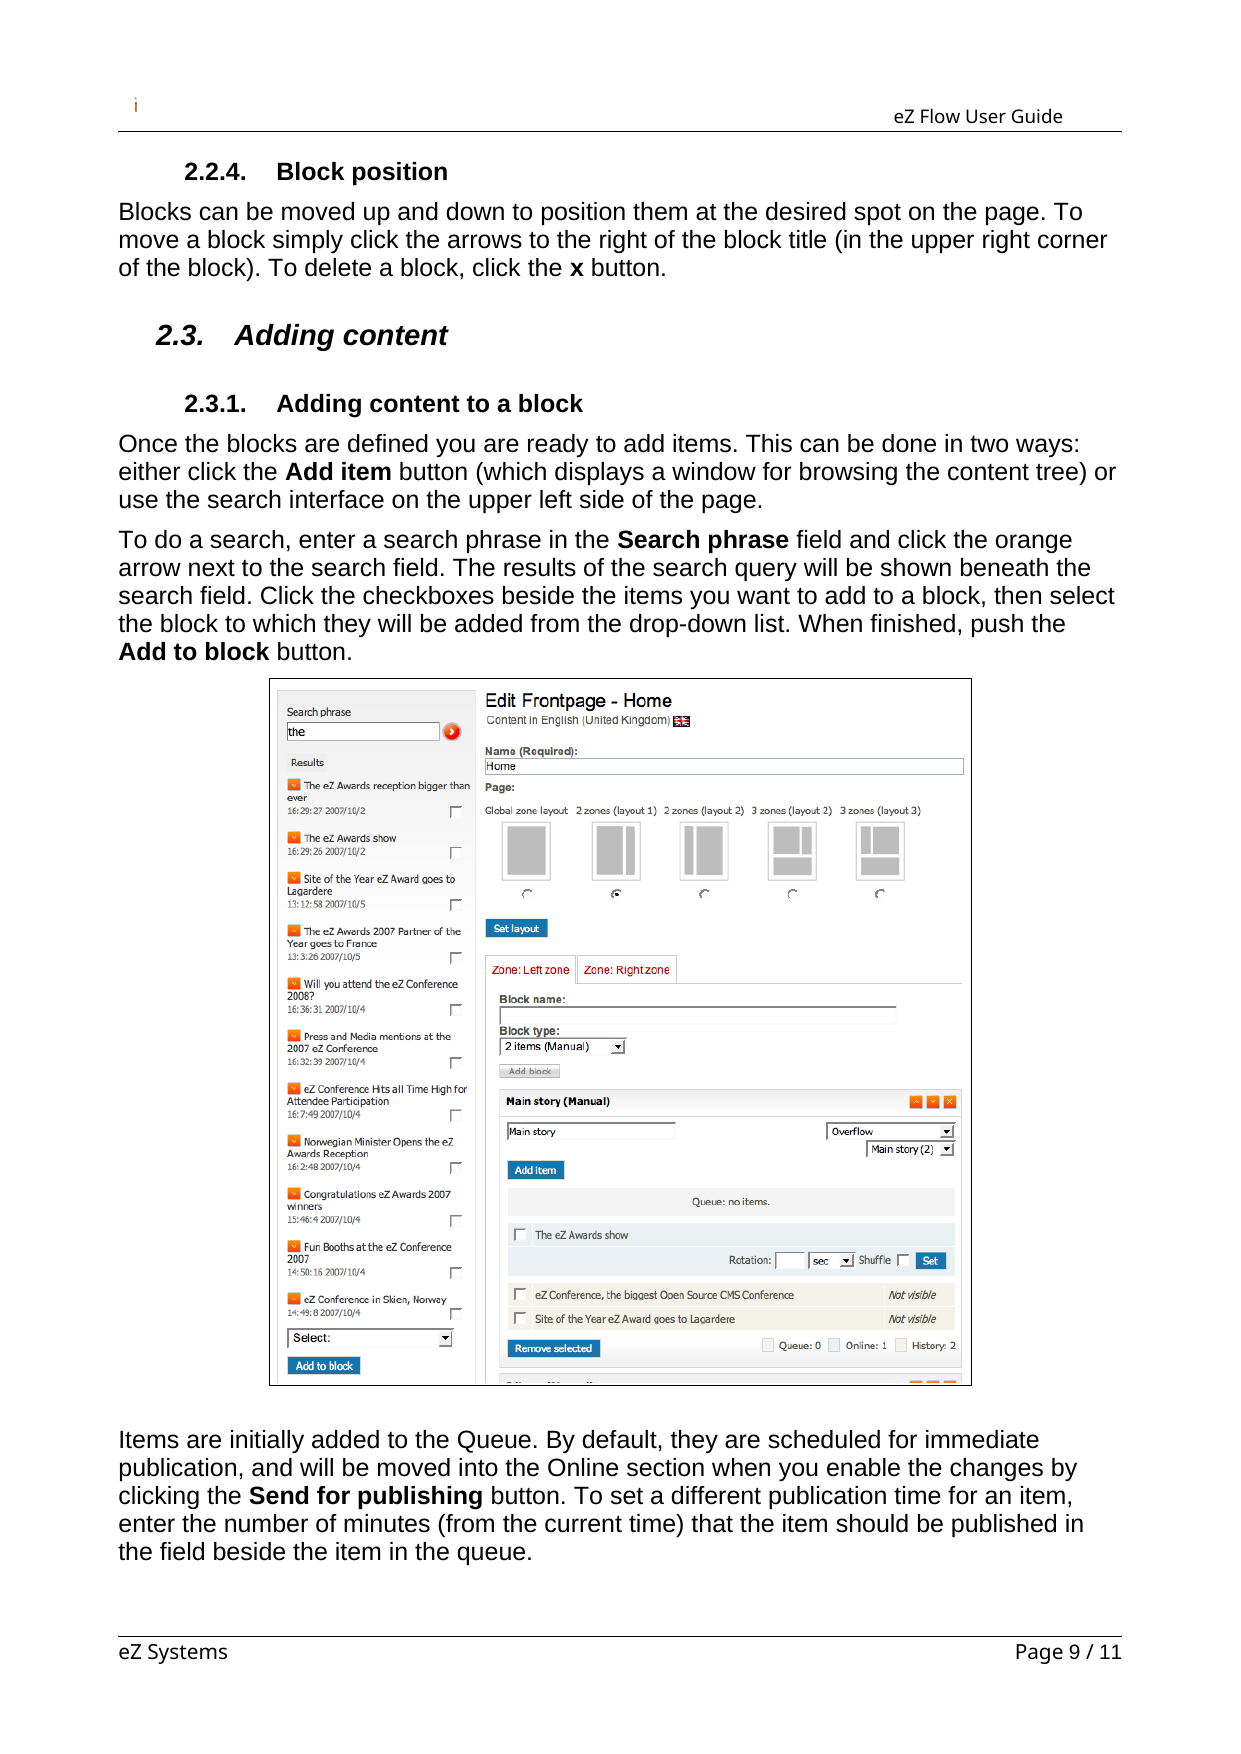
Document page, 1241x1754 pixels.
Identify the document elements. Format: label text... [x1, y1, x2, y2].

subtitle Adding content [148, 319, 1122, 352]
text Items are initially added to the Queue. By default, they are scheduled for immediate publication, and will be moved into the Online section when you enable the changes by clicking the Send for publishing button. To set a different publication time for an item, enter the number of minutes (from the current time) that the item should be published in the field beside the item in the queue. [118, 1426, 1122, 1566]
subtitle Adding content to a block [177, 389, 1122, 417]
subtitle Block position [177, 158, 1122, 186]
picture [271, 681, 969, 1383]
text To do a search, enter a search phrase in the Search phrase field and click the orange arrow next to the search field. The results of the search query will be shown beneath the search field. Click the checkboxes beside the items you want to add to a block, then select the block to which they will be added from the drop-down list. When finished, push the Add to block button. [118, 526, 1122, 666]
text Blocks can be moved up and down to position them at the desired spot on the page. To move a block simply click the arrows to the right of the block title (in the upper right corner of the block). To delete a block, click the x button. [118, 198, 1122, 282]
text Once the blocks are defined you are ready to add items. This can be done in two ways: either click the Add item button (which displays a window for browsing the content tree) or use the search interface on the upper left side of the page. [118, 430, 1122, 514]
